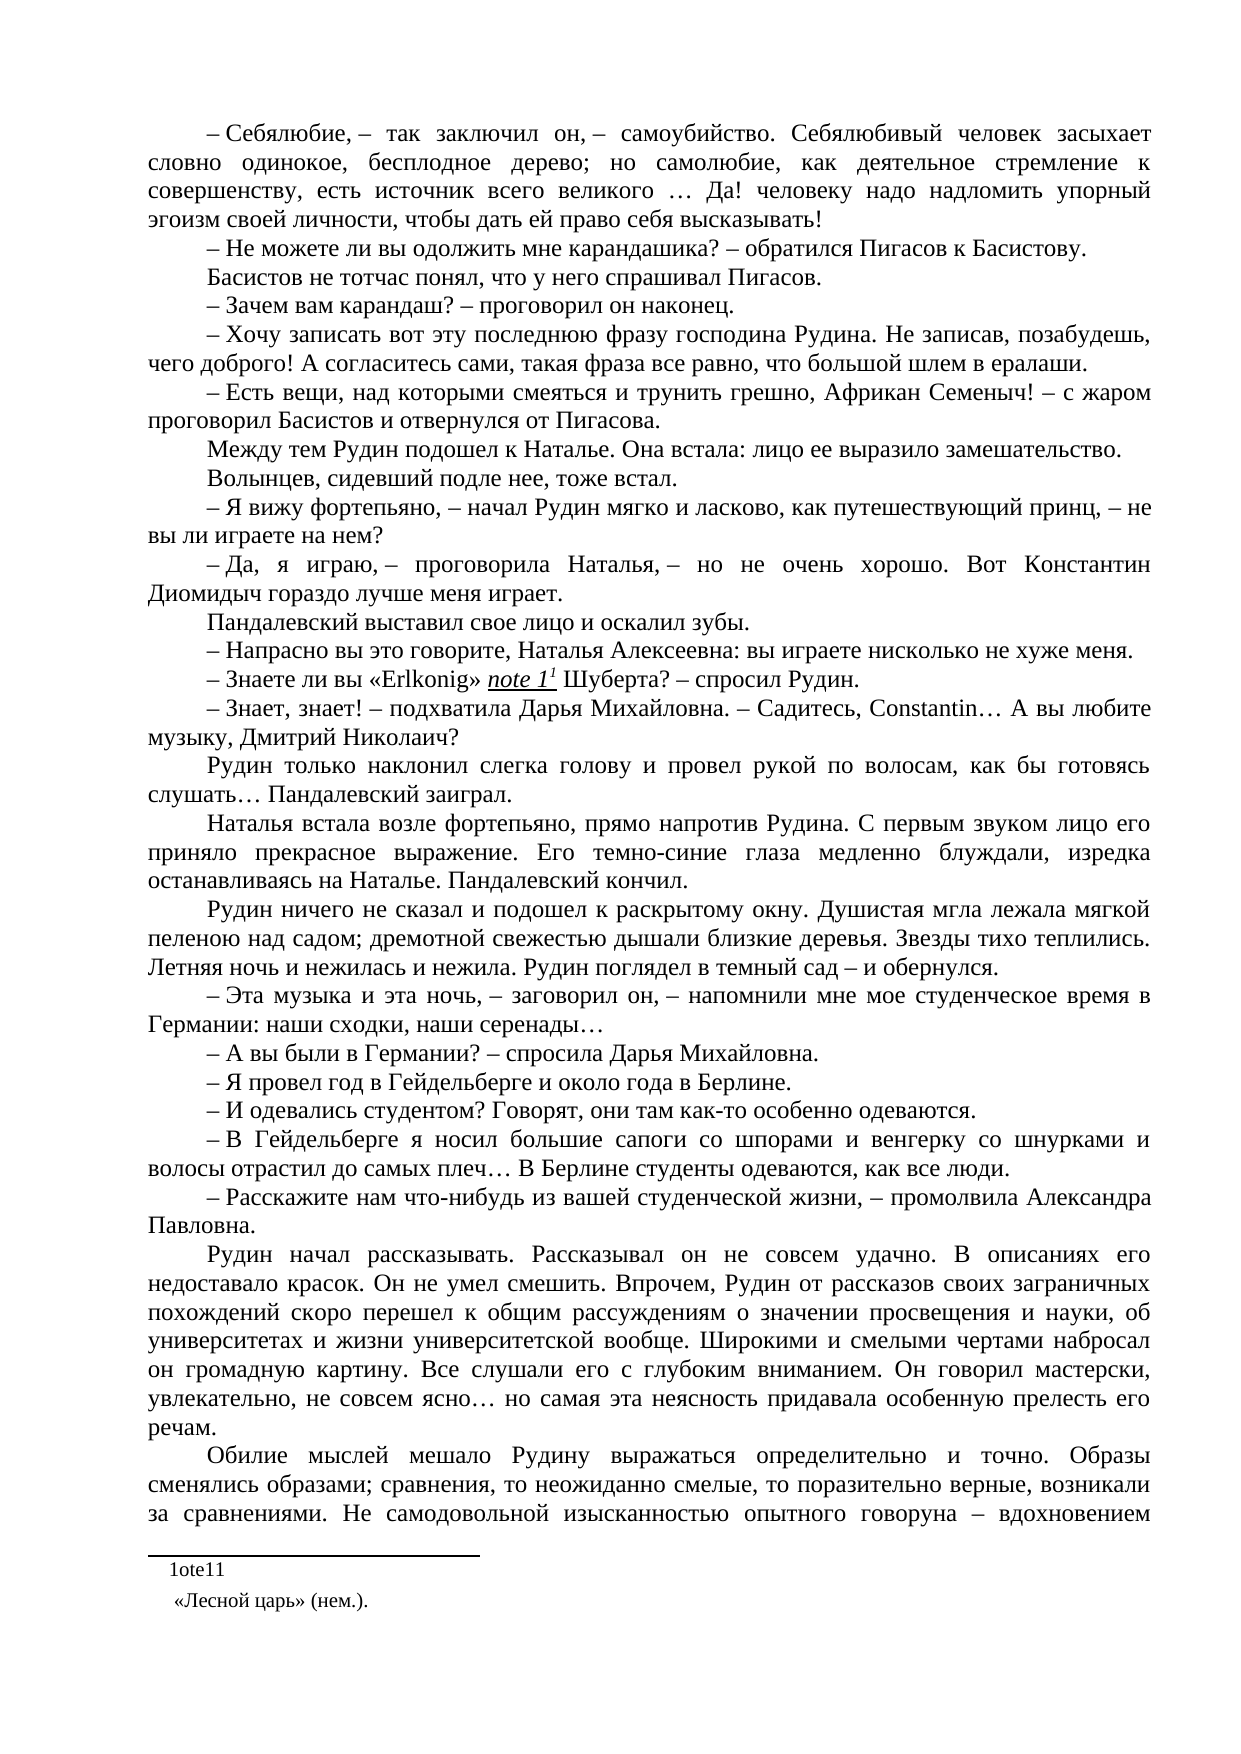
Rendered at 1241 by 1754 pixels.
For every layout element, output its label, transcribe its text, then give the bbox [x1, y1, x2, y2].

text – Знаете ли вы «Erlkonig» note 1 Шуберта? – спросил Рудин. [148, 664, 1152, 693]
text Волынцев, сидевший подле нее, тоже встал. [148, 463, 1152, 492]
text – И одевались студентом? Говорят, они там как-то особенно одеваются. [148, 1096, 1152, 1124]
text – Напрасно вы это говорите, Наталья Алексеевна: вы играете нисколько не хуже меня. [148, 636, 1152, 664]
text Пандалевский выставил свое лицо и оскалил зубы. [148, 607, 1152, 636]
text Наталья встала возле фортепьяно, прямо напротив Рудина. С первым звуком лицо его приняло прекрасное выражение. Его темно-синие глаза медленно блуждали, изредка останавливаясь на Наталье. Пандалевский кончил. [148, 808, 1152, 894]
text – Не можете ли вы одолжить мне карандашика? – обратился Пигасов к Басистову. [148, 233, 1152, 262]
text – Есть вещи, над которыми смеяться и трунить грешно, Африкан Семеныч! – с жаром проговорил Басистов и отвернулся от Пигасова. [148, 377, 1152, 434]
text – В Гейдельберге я носил большие сапоги со шпорами и венгерку со шнурками и волосы отрастил до самых плеч… В Берлине студенты одеваются, как все люди. [148, 1124, 1152, 1182]
text – А вы были в Германии? – спросила Дарья Михайловна. [148, 1038, 1152, 1067]
text Басистов не тотчас понял, что у него спрашивал Пигасов. [148, 262, 1152, 291]
text – Я провел год в Гейдельберге и около года в Берлине. [148, 1067, 1152, 1096]
text – Знает, знает! – подхватила Дарья Михайловна. – Садитесь, Constantin… А вы любите музыку, Дмитрий Николаич? [148, 693, 1152, 751]
text – Зачем вам карандаш? – проговорил он наконец. [148, 291, 1152, 319]
text Рудин ничего не сказал и подошел к раскрытому окну. Душистая мгла лежала мягкой пеленою над садом; дремотной свежестью дышали близкие деревья. Звезды тихо теплились. Летняя ночь и нежилась и нежила. Рудин поглядел в темный сад – и обернулся. [148, 894, 1152, 981]
text Между тем Рудин подошел к Наталье. Она встала: лицо ее выразило замешательство. [148, 434, 1152, 463]
text – Да, я играю, – проговорила Наталья, – но не очень хорошо. Вот Константин Диомидыч гораздо лучше меня играет. [148, 549, 1152, 607]
text «Лесной царь» (нем.). [148, 1588, 1152, 1612]
text – Расскажите нам что-нибудь из вашей студенческой жизни, – промолвила Александра Павловна. [148, 1182, 1152, 1239]
text – Себялюбие, – так заключил он, – самоубийство. Себялюбивый человек засыхает словно одинокое, бесплодное дерево; но самолюбие, как деятельное стремление к совершенству, есть источник всего великого … Да! человеку надо надломить упорный эгоизм своей личности, чтобы дать ей право себя высказывать! [148, 118, 1152, 233]
text Рудин только наклонил слегка голову и провел рукой по волосам, как бы готовясь слушать… Пандалевский заиграл. [148, 751, 1152, 808]
text – Эта музыка и эта ночь, – заговорил он, – напомнили мне мое студенческое время в Германии: наши сходки, наши серенады… [148, 981, 1152, 1038]
text Обилие мыслей мешало Рудину выражаться определительно и точно. Образы сменялись образами; сравнения, то неожиданно смелые, то поразительно верные, возникали за сравнениями. Не самодовольной изысканностью опытного говоруна – вдохновением [148, 1441, 1152, 1527]
text – Я вижу фортепьяно, – начал Рудин мягко и ласково, как путешествующий принц, – не вы ли играете на нем? [148, 492, 1152, 549]
text – Хочу записать вот эту последнюю фразу господина Рудина. Не записав, позабудешь, чего доброго! А согласитесь сами, такая фраза все равно, что большой шлем в ералаши. [148, 319, 1152, 377]
text ote11 [148, 1556, 1152, 1588]
text Рудин начал рассказывать. Рассказывал он не совсем удачно. В описаниях его недоставало красок. Он не умел смешить. Впрочем, Рудин от рассказов своих заграничных похождений скоро перешел к общим рассуждениям о значении просвещения и науки, об университетах и жизни университетской вообще. Широкими и смелыми чертами набросал он громадную картину. Все слушали его с глубоким вниманием. Он говорил мастерски, увлекательно, не совсем ясно… но самая эта неясность придавала особенную прелесть его речам. [148, 1239, 1152, 1441]
